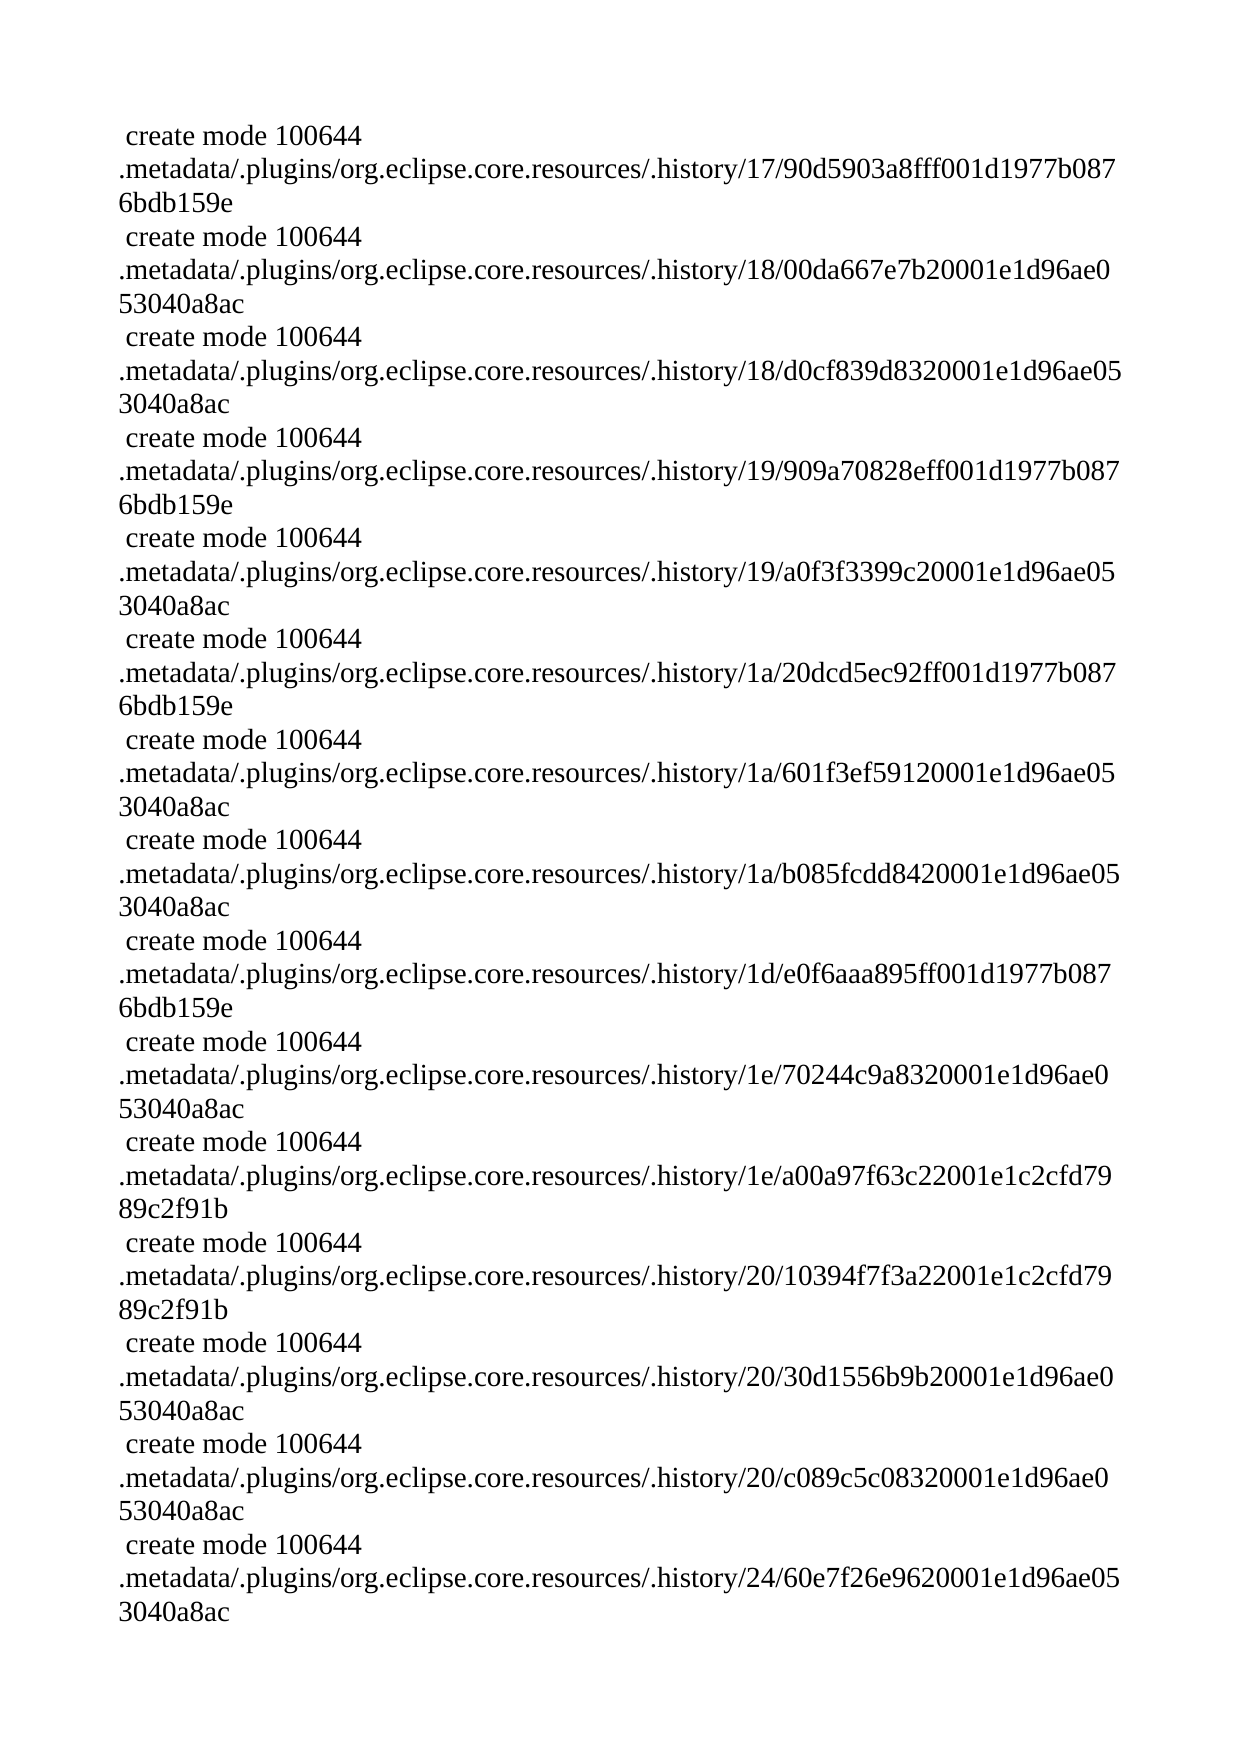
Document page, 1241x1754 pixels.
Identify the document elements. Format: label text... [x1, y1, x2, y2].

text create mode 100644 .metadata/.plugins/org.eclipse.core.resources/.history/1e/a00a97f63c22001e1c2cfd7989c2f91b [118, 1124, 1122, 1225]
text create mode 100644 .metadata/.plugins/org.eclipse.core.resources/.history/20/c089c5c08320001e1d96ae053040a8ac [118, 1426, 1122, 1527]
text create mode 100644 .metadata/.plugins/org.eclipse.core.resources/.history/1e/70244c9a8320001e1d96ae053040a8ac [118, 1024, 1122, 1124]
text create mode 100644 .metadata/.plugins/org.eclipse.core.resources/.history/1d/e0f6aaa895ff001d1977b0876bdb159e [118, 923, 1122, 1024]
text create mode 100644 .metadata/.plugins/org.eclipse.core.resources/.history/24/60e7f26e9620001e1d96ae053040a8ac [118, 1527, 1122, 1627]
text create mode 100644 .metadata/.plugins/org.eclipse.core.resources/.history/1a/20dcd5ec92ff001d1977b0876bdb159e [118, 621, 1122, 722]
text create mode 100644 .metadata/.plugins/org.eclipse.core.resources/.history/19/a0f3f3399c20001e1d96ae053040a8ac [118, 521, 1122, 621]
text create mode 100644 .metadata/.plugins/org.eclipse.core.resources/.history/17/90d5903a8fff001d1977b0876bdb159e [118, 118, 1122, 219]
text create mode 100644 .metadata/.plugins/org.eclipse.core.resources/.history/20/10394f7f3a22001e1c2cfd7989c2f91b [118, 1225, 1122, 1326]
text create mode 100644 .metadata/.plugins/org.eclipse.core.resources/.history/20/30d1556b9b20001e1d96ae053040a8ac [118, 1326, 1122, 1426]
text create mode 100644 .metadata/.plugins/org.eclipse.core.resources/.history/1a/b085fcdd8420001e1d96ae053040a8ac [118, 822, 1122, 923]
text create mode 100644 .metadata/.plugins/org.eclipse.core.resources/.history/18/d0cf839d8320001e1d96ae053040a8ac [118, 319, 1122, 420]
text create mode 100644 .metadata/.plugins/org.eclipse.core.resources/.history/19/909a70828eff001d1977b0876bdb159e [118, 420, 1122, 521]
text create mode 100644 .metadata/.plugins/org.eclipse.core.resources/.history/18/00da667e7b20001e1d96ae053040a8ac [118, 219, 1122, 319]
text create mode 100644 .metadata/.plugins/org.eclipse.core.resources/.history/1a/601f3ef59120001e1d96ae053040a8ac [118, 722, 1122, 822]
